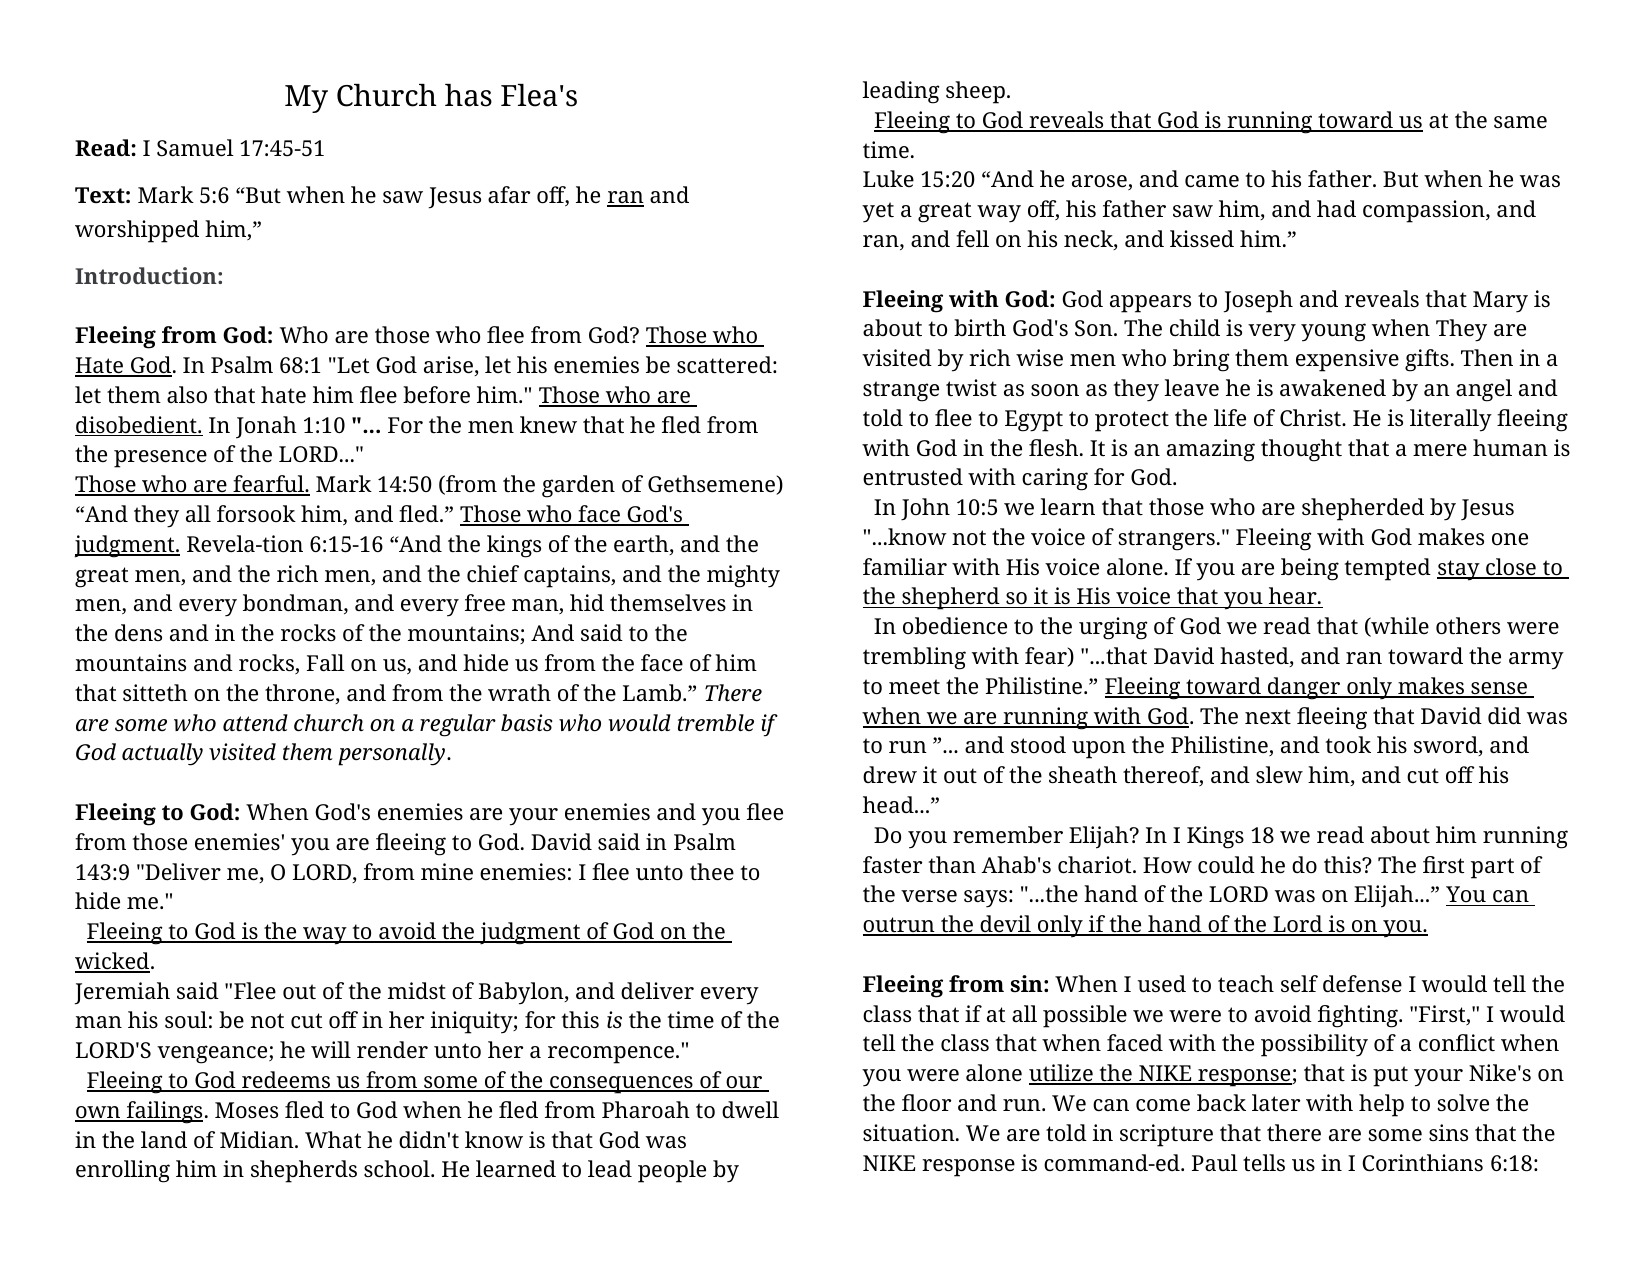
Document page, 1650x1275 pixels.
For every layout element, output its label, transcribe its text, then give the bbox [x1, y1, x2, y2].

text In John 10:5 we learn that those who are shepherded by Jesus "...know not the voice of strangers." Fleeing with God makes one familiar with His voice alone. If you are being tempted stay close to the shepherd so it is His voice that you hear. [862, 492, 1575, 611]
text Fleeing to God is the way to avoid the judgment of God on the wicked. [75, 916, 787, 976]
text Fleeing from God: Who are those who flee from God? Those who Hate God. In Psalm 68:1 "Let God arise, let his enemies be scattered: let them also that hate him flee before him." Those who are disobedient. In Jonah 1:10 "... For the men knew that he fled from the presence of the LORD..." [75, 320, 787, 469]
text Fleeing from sin: When I used to teach self defense I would tell the class that if at all possible we were to avoid fighting. "First," I would tell the class that when faced with the possibility of a conflict when you were alone utilize the NIKE response; that is put your Nike's on the floor and run. We can come back later with help to solve the situation. We are told in scripture that there are some sins that the NIKE response is command-ed. Paul tells us in I Corinthians 6:18: [862, 969, 1575, 1177]
text Do you remember Elijah? In I Kings 18 we read about him running faster than Ahab's chariot. How could he do this? The first part of the verse says: "...the hand of the LORD was on Elijah...” You can outrun the devil only if the hand of the Lord is on you. [862, 820, 1575, 939]
text My Church has Flea's [75, 75, 787, 115]
text Text: Mark 5:6 “But when he saw Jesus afar off, he ran and worshipped him,” [75, 180, 787, 244]
text Fleeing to God redeems us from some of the consequences of our own failings. Moses fled to God when he fled from Pharoah to dwell in the land of Midian. What he didn't know is that God was enrolling him in shepherds school. He learned to lead people by [75, 1065, 787, 1184]
text Jeremiah said "Flee out of the midst of Babylon, and deliver every man his soul: be not cut off in her iniquity; for this is the time of the LORD'S vengeance; he will render unto her a recompence." [75, 976, 787, 1065]
text Fleeing with God: God appears to Joseph and reveals that Mary is about to birth God's Son. The child is very young when They are visited by rich wise men who bring them expensive gifts. Then in a strange twist as soon as they leave he is awakened by an angel and told to flee to Egypt to protect the life of Christ. He is literally fleeing with God in the flesh. It is an amazing thought that a mere human is entrusted with caring for God. [862, 283, 1575, 492]
text Those who are fearful. Mark 14:50 (from the garden of Gethsemene) “And they all forsook him, and fled.” Those who face God's judgment. Revela-tion 6:15-16 “And the kings of the earth, and the great men, and the rich men, and the chief captains, and the mighty men, and every bondman, and every free man, hid themselves in the dens and in the rocks of the mountains; And said to the mountains and rocks, Fall on us, and hide us from the face of him that sitteth on the throne, and from the wrath of the Lamb.” There are some who attend church on a regular basis who would tremble if God actually visited them personally. [75, 469, 787, 767]
text Read: I Samuel 17:45-51 [75, 133, 787, 163]
text leading sheep. [862, 75, 1575, 105]
text In obedience to the urging of God we read that (while others were trembling with fear) "...that David hasted, and ran toward the army to meet the Philistine.” Fleeing toward danger only makes sense when we are running with God. The next fleeing that David did was to run ”... and stood upon the Philistine, and took his sword, and drew it out of the sheath thereof, and slew him, and cut off his head...” [862, 611, 1575, 820]
text Fleeing to God: When God's enemies are your enemies and you flee from those enemies' you are fleeing to God. David said in Psalm 143:9 "Deliver me, O LORD, from mine enemies: I flee unto thee to hide me." [75, 797, 787, 916]
text Luke 15:20 “And he arose, and came to his father. But when he was yet a great way off, his father saw him, and had compassion, and ran, and fell on his neck, and kissed him.” [862, 164, 1575, 254]
text Fleeing to God reveals that God is running toward us at the same time. [862, 105, 1575, 164]
text Introduction: [75, 261, 787, 290]
